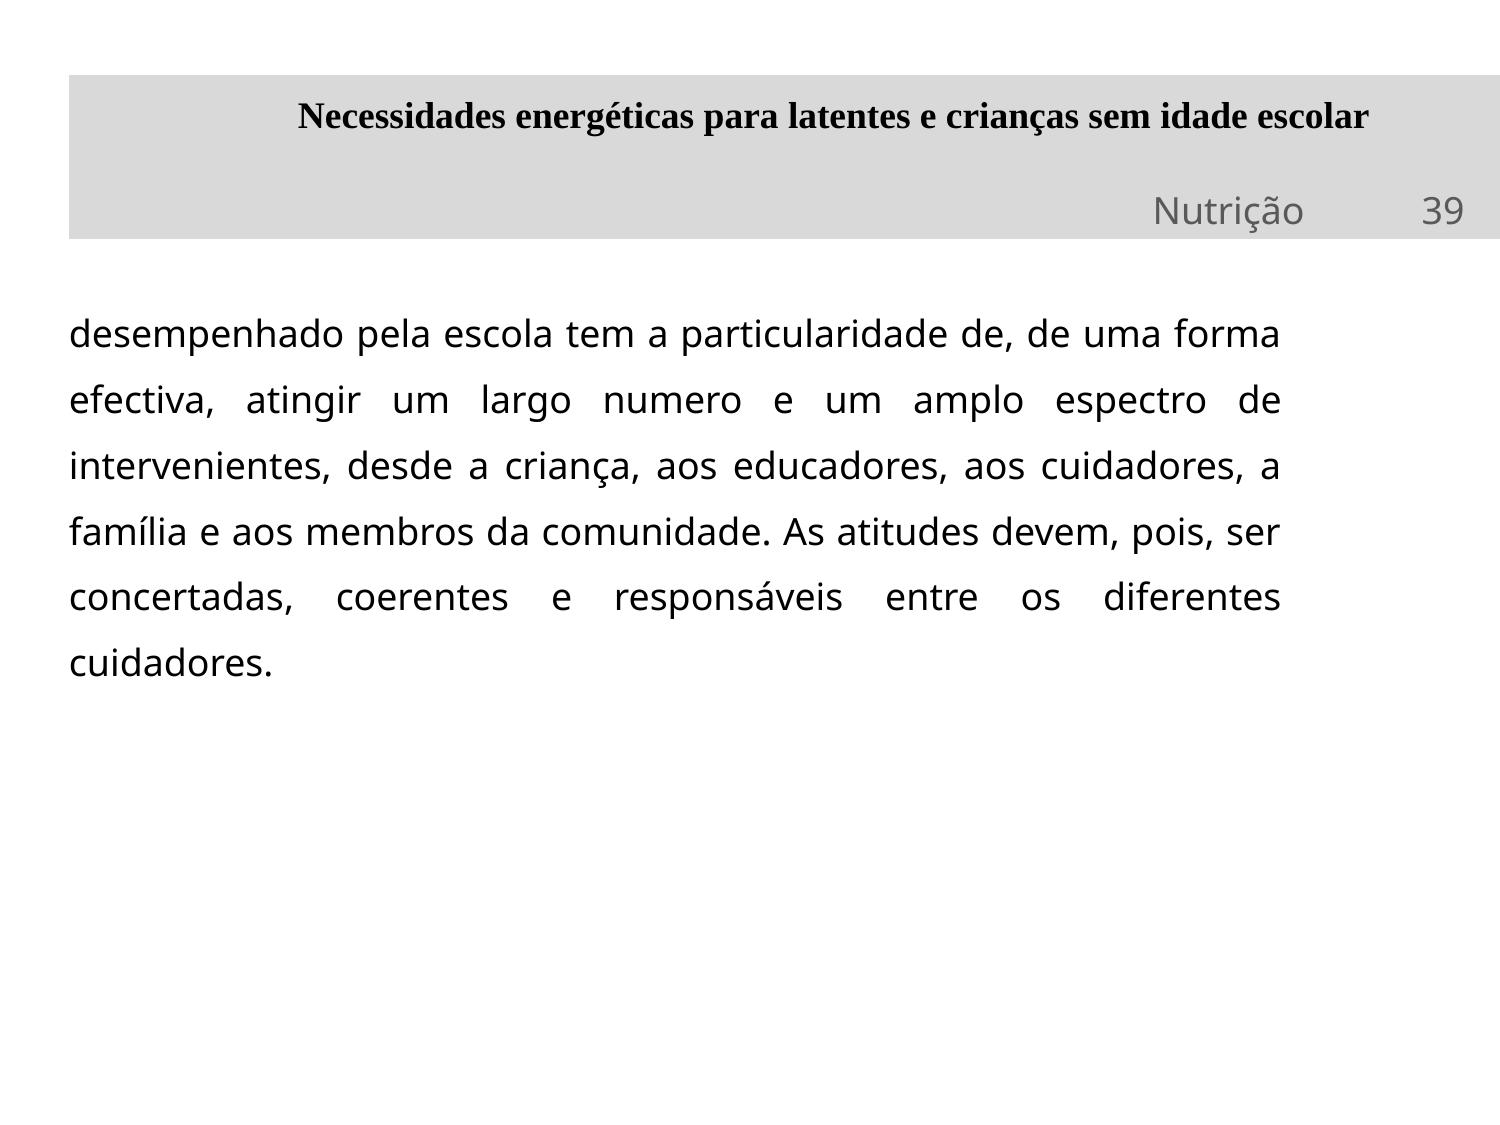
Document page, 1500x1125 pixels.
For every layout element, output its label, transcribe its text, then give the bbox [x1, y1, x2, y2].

text desempenhado pela escola tem a particularidade de, de uma forma efectiva, atingir um largo numero e um amplo espectro de intervenientes, desde a criança, aos educadores, aos cuidadores, a família e aos membros da comunidade. As atitudes devem, pois, ser concertadas, coerentes e responsáveis entre os diferentes cuidadores. [69, 307, 1282, 688]
